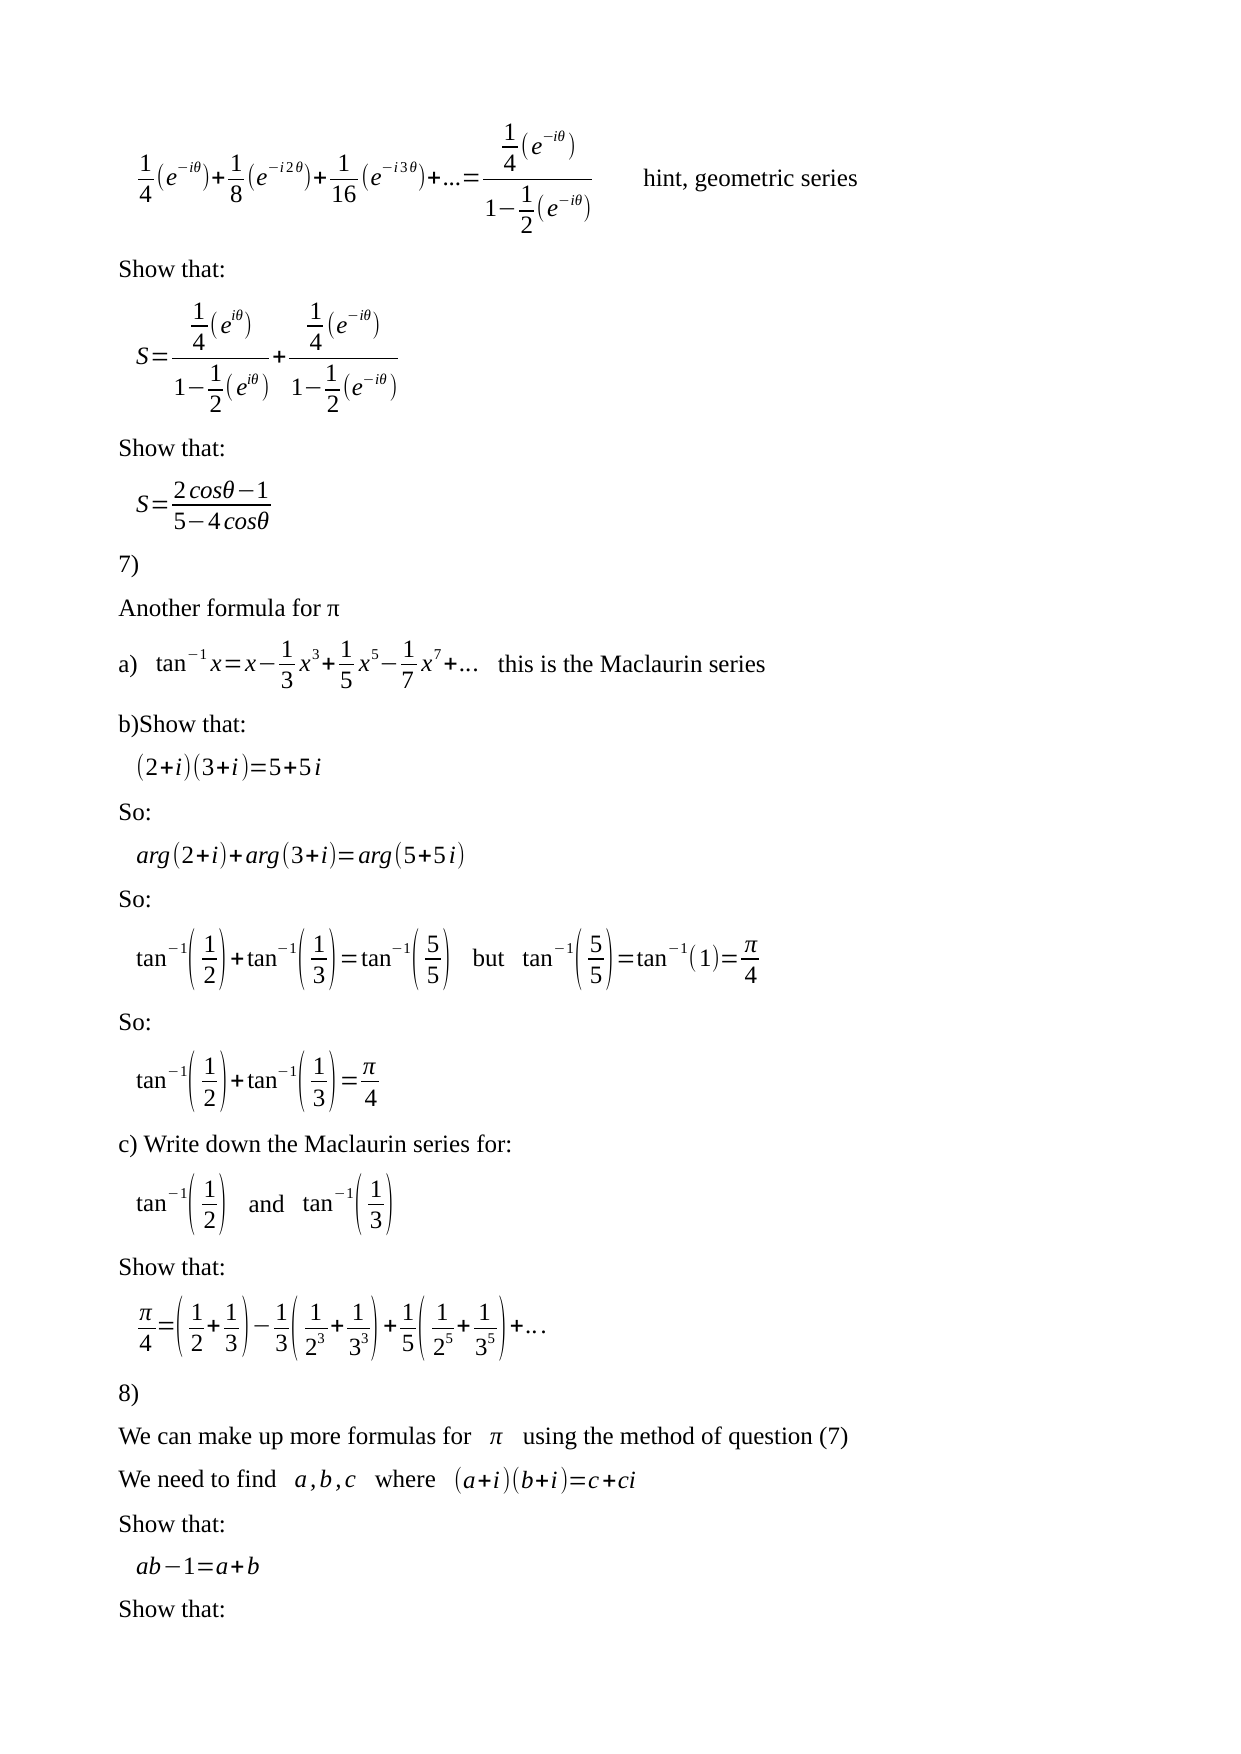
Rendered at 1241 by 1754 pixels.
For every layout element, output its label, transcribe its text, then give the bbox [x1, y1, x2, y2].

text hint, geometric series [118, 118, 1122, 240]
text We can make up more formulas forusing the method of question (7) [118, 1421, 1122, 1450]
text So: [118, 797, 1122, 825]
text So: [118, 1007, 1122, 1035]
text a)this is the Maclaurin series [118, 636, 1122, 695]
text Show that: [118, 1594, 1122, 1623]
text c) Write down the Maclaurin series for: [118, 1129, 1122, 1158]
text Show that: [118, 1509, 1122, 1538]
text Show that: [118, 433, 1122, 462]
text Show that: [118, 254, 1122, 283]
text 8) [118, 1378, 1122, 1407]
text 7) [118, 549, 1122, 578]
text We need to findwhere [118, 1464, 1122, 1495]
text b)Show that: [118, 709, 1122, 738]
text Another formula for π [118, 593, 1122, 621]
text but [118, 927, 1122, 992]
text Show that: [118, 1252, 1122, 1281]
text and [118, 1172, 1122, 1237]
text So: [118, 884, 1122, 913]
